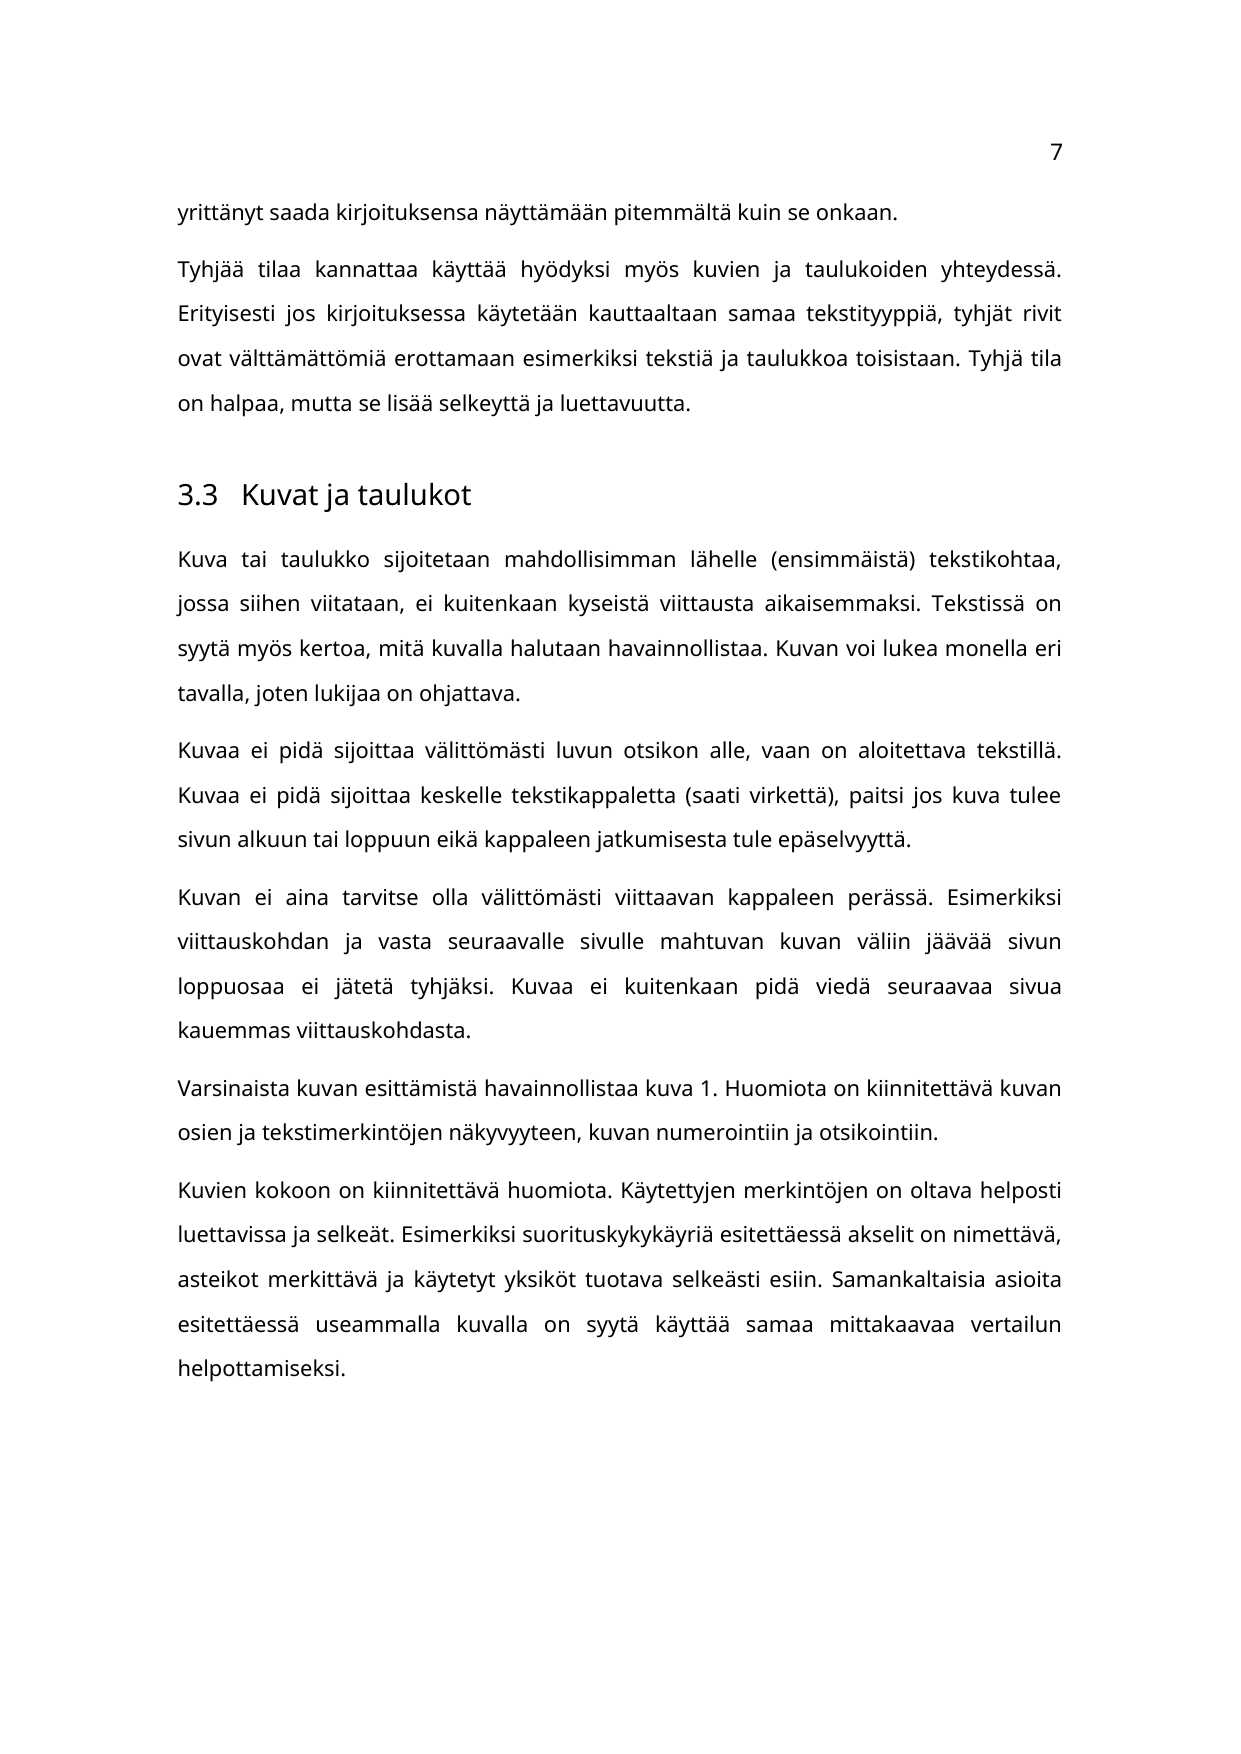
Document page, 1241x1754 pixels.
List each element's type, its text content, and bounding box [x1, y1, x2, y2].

subtitle Kuvat ja taulukot [177, 474, 1063, 514]
text Kuvien kokoon on kiinnitettävä huomiota. Käytettyjen merkintöjen on oltava helposti luettavissa ja selkeät. Esimerkiksi suorituskykykäyriä esitettäessä akselit on nimettävä, asteikot merkittävä ja käytetyt yksiköt tuotava selkeästi esiin. Samankaltaisia asioita esitettäessä useammalla kuvalla on syytä käyttää samaa mittakaavaa vertailun helpottamiseksi. [177, 1174, 1063, 1383]
text Kuva tai taulukko sijoitetaan mahdollisimman lähelle (ensimmäistä) tekstikohtaa, jossa siihen viitataan, ei kuitenkaan kyseistä viittausta aikaisemmaksi. Tekstissä on syytä myös kertoa, mitä kuvalla halutaan havainnollistaa. Kuvan voi lukea monella eri tavalla, joten lukijaa on ohjattava. [177, 544, 1063, 707]
text Kuvan ei aina tarvitse olla välittömästi viittaavan kappaleen perässä. Esimerkiksi viittauskohdan ja vasta seuraavalle sivulle mahtuvan kuvan väliin jäävää sivun loppuosaa ei jätetä tyhjäksi. Kuvaa ei kuitenkaan pidä viedä seuraavaa sivua kauemmas viittauskohdasta. [177, 881, 1063, 1045]
text Tyhjää tilaa kannattaa käyttää hyödyksi myös kuvien ja taulukoiden yhteydessä. Erityisesti jos kirjoituksessa käytetään kauttaaltaan samaa tekstityyppiä, tyhjät rivit ovat välttämättömiä erottamaan esimerkiksi tekstiä ja taulukkoa toisistaan. Tyhjä tila on halpaa, mutta se lisää selkeyttä ja luettavuutta. [177, 254, 1063, 418]
text Kuvaa ei pidä sijoittaa välittömästi luvun otsikon alle, vaan on aloitettava tekstillä. Kuvaa ei pidä sijoittaa keskelle tekstikappaletta (saati virkettä), paitsi jos kuva tulee sivun alkuun tai loppuun eikä kappaleen jatkumisesta tule epäselvyyttä. [177, 735, 1063, 854]
text yrittänyt saada kirjoituksensa näyttämään pitemmältä kuin se onkaan. [177, 197, 1063, 226]
text Varsinaista kuvan esittämistä havainnollistaa kuva 1. Huomiota on kiinnitettävä kuvan osien ja tekstimerkintöjen näkyvyyteen, kuvan numerointiin ja otsikointiin. [177, 1073, 1063, 1147]
